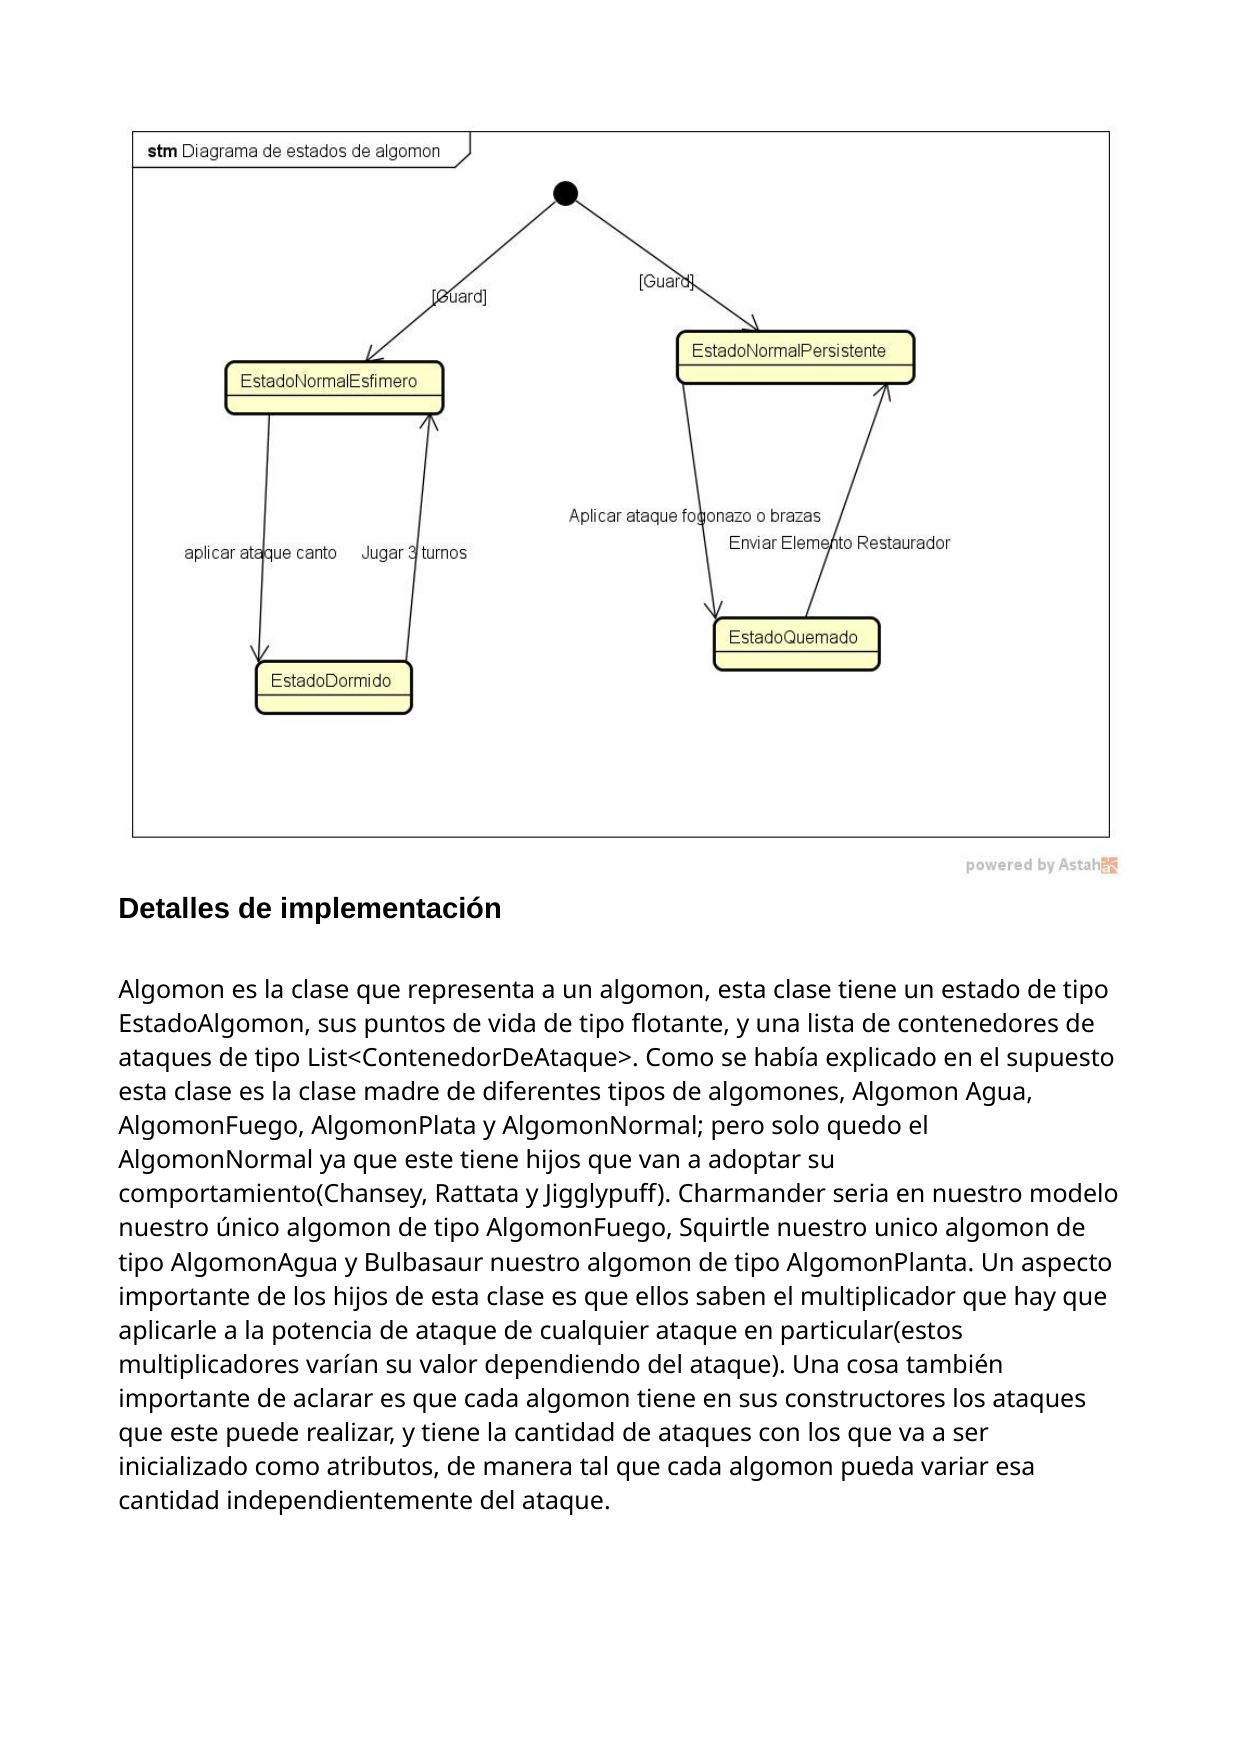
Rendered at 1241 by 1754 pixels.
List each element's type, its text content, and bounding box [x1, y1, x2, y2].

subtitle Detalles de implementación [118, 891, 1122, 924]
text Algomon es la clase que representa a un algomon, esta clase tiene un estado de tipo EstadoAlgomon, sus puntos de vida de tipo flotante, y una lista de contenedores de ataques de tipo List<ContenedorDeAtaque>. Como se había explicado en el supuesto esta clase es la clase madre de diferentes tipos de algomones, Algomon Agua, AlgomonFuego, AlgomonPlata y AlgomonNormal; pero solo quedo el AlgomonNormal ya que este tiene hijos que van a adoptar su comportamiento(Chansey, Rattata y Jigglypuff). Charmander seria en nuestro modelo nuestro único algomon de tipo AlgomonFuego, Squirtle nuestro unico algomon de tipo AlgomonAgua y Bulbasaur nuestro algomon de tipo AlgomonPlanta. Un aspecto importante de los hijos de esta clase es que ellos saben el multiplicador que hay que aplicarle a la potencia de ataque de cualquier ataque en particular(estos multiplicadores varían su valor dependiendo del ataque). Una cosa también importante de aclarar es que cada algomon tiene en sus constructores los ataques que este puede realizar, y tiene la cantidad de ataques con los que va a ser inicializado como atributos, de manera tal que cada algomon pueda variar esa cantidad independientemente del ataque. [118, 972, 1122, 1517]
